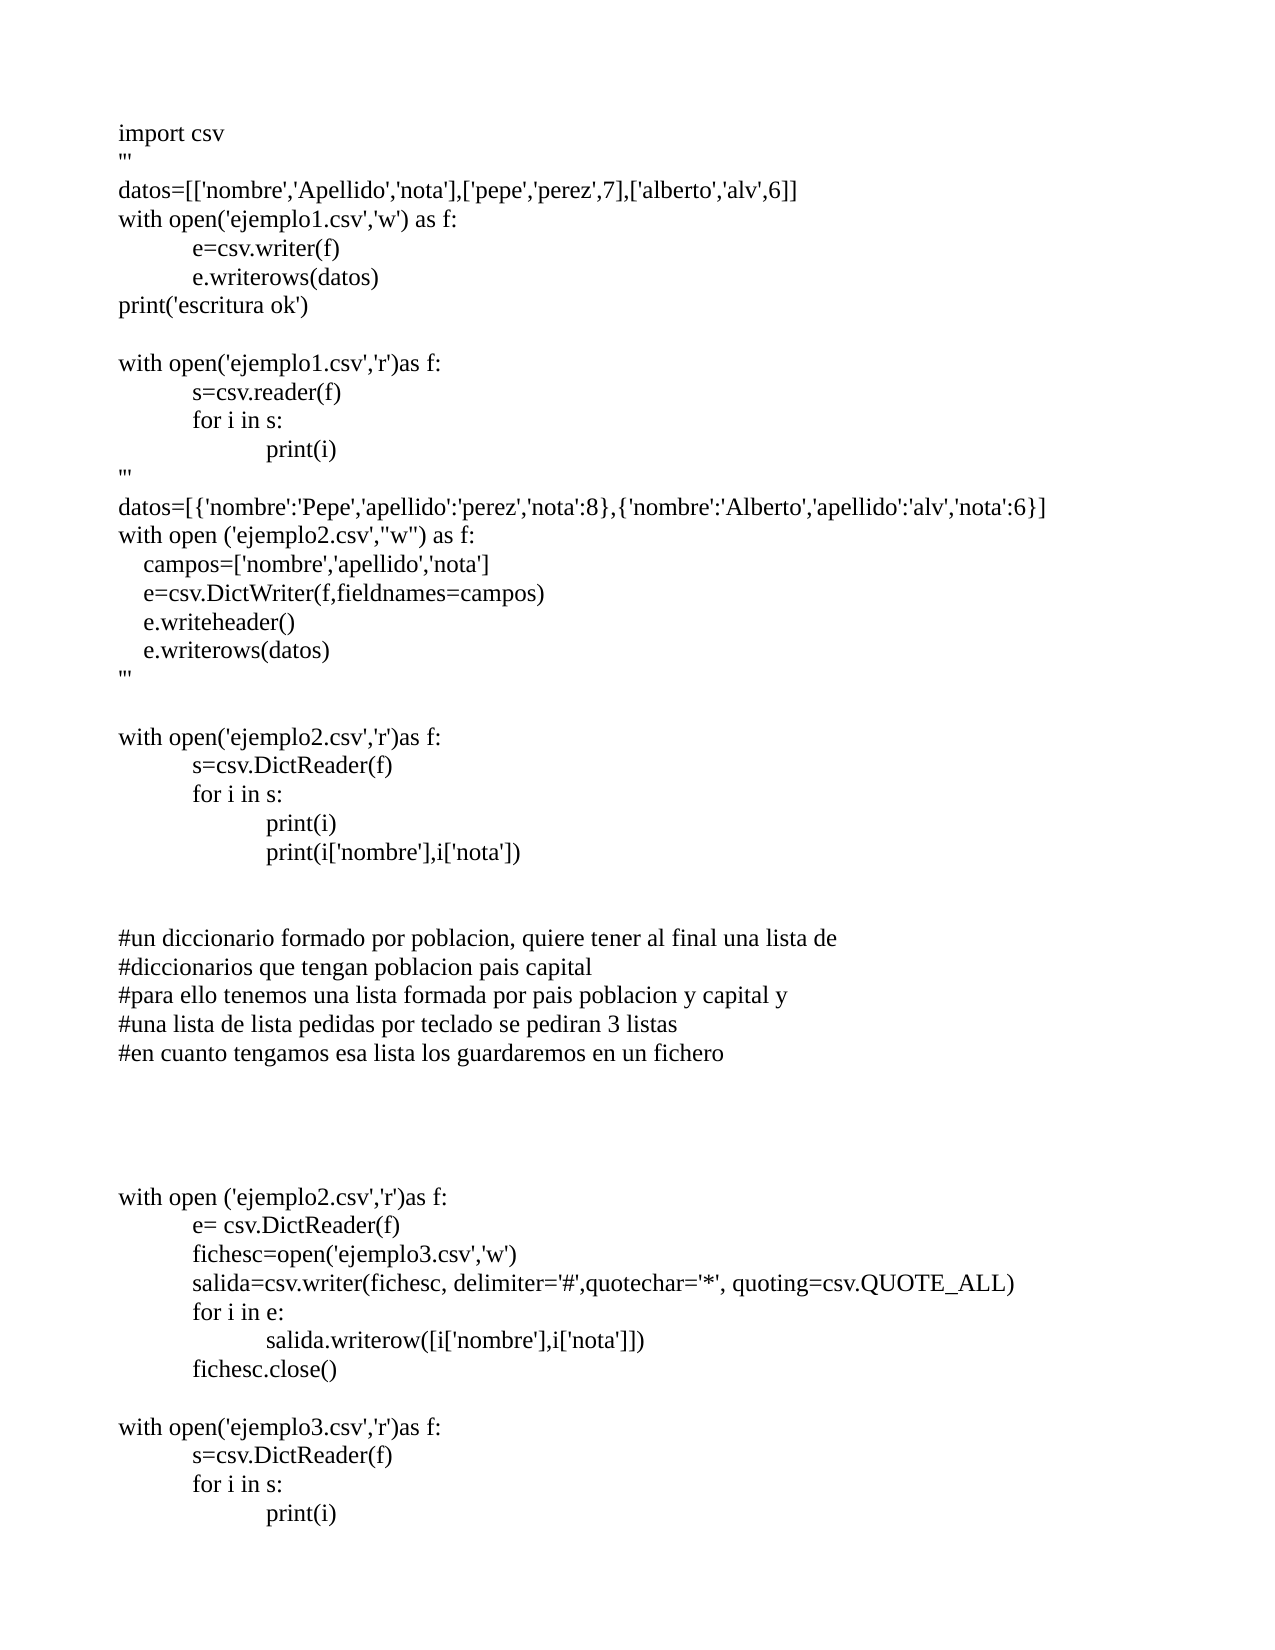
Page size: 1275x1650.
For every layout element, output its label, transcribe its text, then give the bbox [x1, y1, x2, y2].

text import csv ''' datos=[['nombre','Apellido','nota'],['pepe','perez',7],['alberto','alv',6]] with open('ejemplo1.csv','w') as f: e=csv.writer(f) e.writerows(datos) print('escritura ok') with open('ejemplo1.csv','r')as f: s=csv.reader(f) for i in s: print(i) ''' datos=[{'nombre':'Pepe','apellido':'perez','nota':8},{'nombre':'Alberto','apellido':'alv','nota':6}] with open ('ejemplo2.csv',"w") as f: campos=['nombre','apellido','nota'] e=csv.DictWriter(f,fieldnames=campos) e.writeheader() e.writerows(datos) ''' with open('ejemplo2.csv','r')as f: s=csv.DictReader(f) for i in s: print(i) print(i['nombre'],i['nota']) #un diccionario formado por poblacion, quiere tener al final una lista de #diccionarios que tengan poblacion pais capital #para ello tenemos una lista formada por pais poblacion y capital y #una lista de lista pedidas por teclado se pediran 3 listas #en cuanto tengamos esa lista los guardaremos en un fichero with open ('ejemplo2.csv','r')as f: e= csv.DictReader(f) fichesc=open('ejemplo3.csv','w') salida=csv.writer(fichesc, delimiter='#',quotechar='*', quoting=csv.QUOTE_ALL) for i in e: salida.writerow([i['nombre'],i['nota']]) fichesc.close() with open('ejemplo3.csv','r')as f: s=csv.DictReader(f) for i in s: print(i) [118, 118, 1157, 1527]
